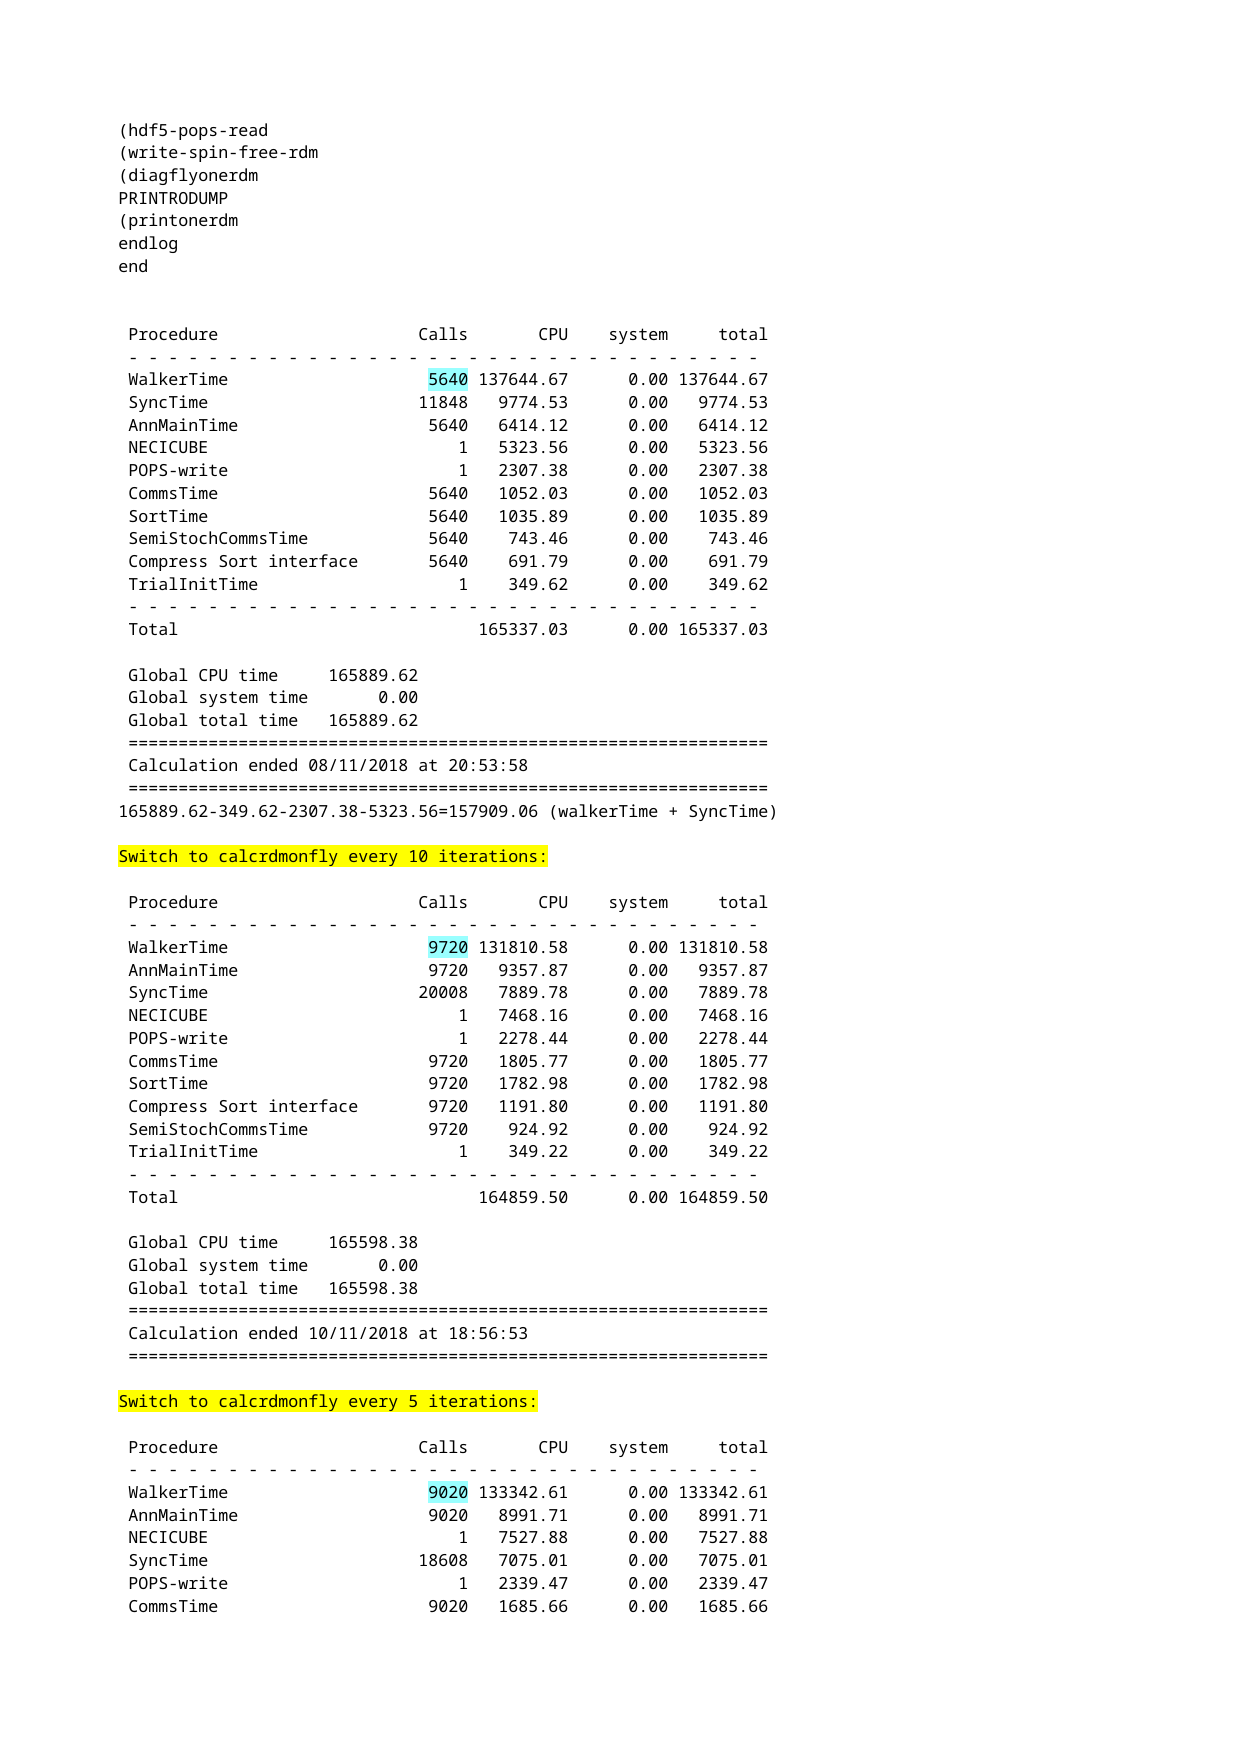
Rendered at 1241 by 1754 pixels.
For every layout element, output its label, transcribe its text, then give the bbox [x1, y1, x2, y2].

text AnnMainTime 9720 9357.87 0.00 9357.87 [118, 958, 1122, 981]
text POPS-write 1 2307.38 0.00 2307.38 [118, 459, 1122, 481]
text Global CPU time 165889.62 [118, 663, 1122, 686]
text WalkerTime 5640 137644.67 0.00 137644.67 [118, 368, 1122, 391]
text - - - - - - - - - - - - - - - - - - - - - - - - - - - - - - - - [118, 595, 1122, 618]
text SyncTime 18608 7075.01 0.00 7075.01 [118, 1549, 1122, 1571]
text - - - - - - - - - - - - - - - - - - - - - - - - - - - - - - - - [118, 1458, 1122, 1481]
text (write-spin-free-rdm [118, 141, 1122, 163]
text PRINTRODUMP [118, 186, 1122, 209]
text Procedure Calls CPU system total [118, 1435, 1122, 1458]
text Total 165337.03 0.00 165337.03 [118, 618, 1122, 640]
text AnnMainTime 9020 8991.71 0.00 8991.71 [118, 1503, 1122, 1526]
text SemiStochCommsTime 9720 924.92 0.00 924.92 [118, 1117, 1122, 1140]
text SyncTime 20008 7889.78 0.00 7889.78 [118, 981, 1122, 1004]
text - - - - - - - - - - - - - - - - - - - - - - - - - - - - - - - - [118, 913, 1122, 936]
text Switch to calcrdmonfly every 5 iterations: [118, 1390, 1122, 1412]
text ================================================================ [118, 731, 1122, 754]
text ================================================================ [118, 777, 1122, 799]
text NECICUBE 1 5323.56 0.00 5323.56 [118, 436, 1122, 459]
text WalkerTime 9020 133342.61 0.00 133342.61 [118, 1481, 1122, 1503]
text ================================================================ [118, 1299, 1122, 1322]
text POPS-write 1 2339.47 0.00 2339.47 [118, 1571, 1122, 1594]
text (diagflyonerdm [118, 163, 1122, 186]
text (printonerdm [118, 209, 1122, 232]
text NECICUBE 1 7527.88 0.00 7527.88 [118, 1526, 1122, 1549]
text Global CPU time 165598.38 [118, 1231, 1122, 1253]
text CommsTime 5640 1052.03 0.00 1052.03 [118, 481, 1122, 504]
text - - - - - - - - - - - - - - - - - - - - - - - - - - - - - - - - [118, 345, 1122, 368]
text SyncTime 11848 9774.53 0.00 9774.53 [118, 391, 1122, 413]
text 165889.62-349.62-2307.38-5323.56=157909.06 (walkerTime + SyncTime) [118, 799, 1122, 822]
text Compress Sort interface 9720 1191.80 0.00 1191.80 [118, 1094, 1122, 1117]
text - - - - - - - - - - - - - - - - - - - - - - - - - - - - - - - - [118, 1163, 1122, 1185]
text endlog [118, 232, 1122, 254]
text Compress Sort interface 5640 691.79 0.00 691.79 [118, 549, 1122, 572]
text ================================================================ [118, 1344, 1122, 1367]
text POPS-write 1 2278.44 0.00 2278.44 [118, 1026, 1122, 1049]
text Procedure Calls CPU system total [118, 322, 1122, 345]
text Switch to calcrdmonfly every 10 iterations: [118, 845, 1122, 867]
text Total 164859.50 0.00 164859.50 [118, 1185, 1122, 1208]
text Global system time 0.00 [118, 1253, 1122, 1276]
text TrialInitTime 1 349.22 0.00 349.22 [118, 1140, 1122, 1163]
text Calculation ended 08/11/2018 at 20:53:58 [118, 754, 1122, 777]
text Global total time 165598.38 [118, 1276, 1122, 1299]
text (hdf5-pops-read [118, 118, 1122, 141]
text SemiStochCommsTime 5640 743.46 0.00 743.46 [118, 527, 1122, 549]
text Procedure Calls CPU system total [118, 890, 1122, 913]
text SortTime 9720 1782.98 0.00 1782.98 [118, 1072, 1122, 1094]
text SortTime 5640 1035.89 0.00 1035.89 [118, 504, 1122, 527]
text Global total time 165889.62 [118, 708, 1122, 731]
text end [118, 254, 1122, 277]
text TrialInitTime 1 349.62 0.00 349.62 [118, 572, 1122, 595]
text Global system time 0.00 [118, 686, 1122, 708]
text Calculation ended 10/11/2018 at 18:56:53 [118, 1322, 1122, 1344]
text CommsTime 9020 1685.66 0.00 1685.66 [118, 1594, 1122, 1617]
text AnnMainTime 5640 6414.12 0.00 6414.12 [118, 413, 1122, 436]
text NECICUBE 1 7468.16 0.00 7468.16 [118, 1004, 1122, 1026]
text WalkerTime 9720 131810.58 0.00 131810.58 [118, 936, 1122, 958]
text CommsTime 9720 1805.77 0.00 1805.77 [118, 1049, 1122, 1072]
